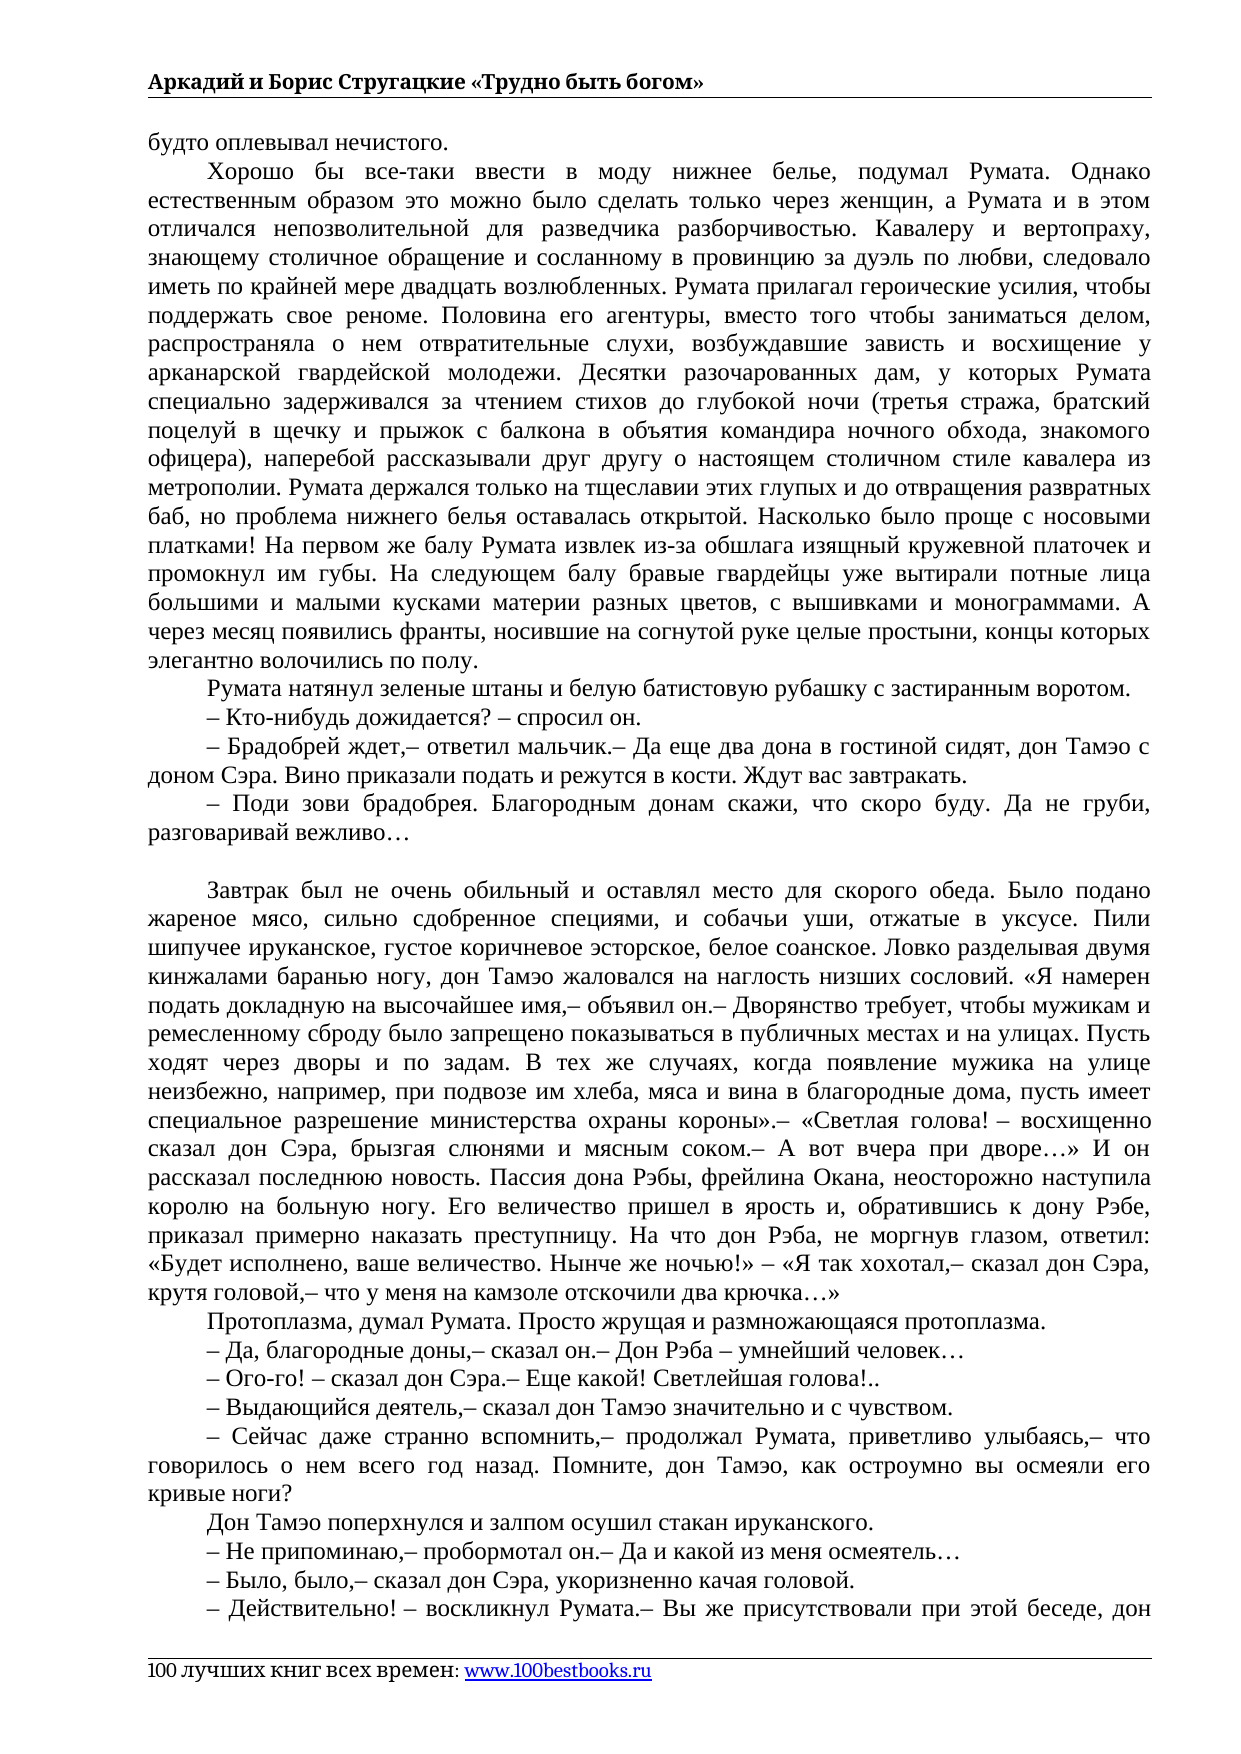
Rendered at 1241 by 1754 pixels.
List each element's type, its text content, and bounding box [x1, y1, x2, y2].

text – Поди зови брадобрея. Благородным донам скажи, что скоро буду. Да не груби, разговаривай вежливо… [148, 788, 1152, 846]
text – Брадобрей ждет,– ответил мальчик.– Да еще два дона в гостиной сидят, дон Тамэо с доном Сэра. Вино приказали подать и режутся в кости. Ждут вас завтракать. [148, 731, 1152, 788]
text – Сейчас даже странно вспомнить,– продолжал Румата, приветливо улыбаясь,– что говорилось о нем всего год назад. Помните, дон Тамэо, как остроумно вы осмеяли его кривые ноги? [148, 1421, 1152, 1507]
text – Не припоминаю,– пробормотал он.– Да и какой из меня осмеятель… [148, 1536, 1152, 1565]
text – Да, благородные доны,– сказал он.– Дон Рэба – умнейший человек… [148, 1335, 1152, 1363]
text Хорошо бы все-таки ввести в моду нижнее белье, подумал Румата. Однако естественным образом это можно было сделать только через женщин, а Румата и в этом отличался непозволительной для разведчика разборчивостью. Кавалеру и вертопраху, знающему столичное обращение и сосланному в провинцию за дуэль по любви, следовало иметь по крайней мере двадцать возлюбленных. Румата прилагал героические усилия, чтобы поддержать свое реноме. Половина его агентуры, вместо того чтобы заниматься делом, распространяла о нем отвратительные слухи, возбуждавшие зависть и восхищение у арканарской гвардейской молодежи. Десятки разочарованных дам, у которых Румата специально задерживался за чтением стихов до глубокой ночи (третья стража, братский поцелуй в щечку и прыжок с балкона в объятия командира ночного обхода, знакомого офицера), наперебой рассказывали друг другу о настоящем столичном стиле кавалера из метрополии. Румата держался только на тщеславии этих глупых и до отвращения развратных баб, но проблема нижнего белья оставалась открытой. Насколько было проще с носовыми платками! На первом же балу Румата извлек из-за обшлага изящный кружевной платочек и промокнул им губы. На следующем балу бравые гвардейцы уже вытирали потные лица большими и малыми кусками материи разных цветов, с вышивками и монограммами. А через месяц появились франты, носившие на согнутой руке целые простыни, концы которых элегантно волочились по полу. [148, 156, 1152, 673]
text – Кто-нибудь дожидается? – спросил он. [148, 702, 1152, 731]
text – Ого-го! – сказал дон Сэра.– Еще какой! Светлейшая голова!.. [148, 1363, 1152, 1392]
text будто оплевывал нечистого. [148, 127, 1152, 156]
text – Действительно! – воскликнул Румата.– Вы же присутствовали при этой беседе, дон [148, 1593, 1152, 1622]
text Завтрак был не очень обильный и оставлял место для скорого обеда. Было подано жареное мясо, сильно сдобренное специями, и собачьи уши, отжатые в уксусе. Пили шипучее ируканское, густое коричневое эсторское, белое соанское. Ловко разделывая двумя кинжалами баранью ногу, дон Тамэо жаловался на наглость низших сословий. «Я намерен подать докладную на высочайшее имя,– объявил он.– Дворянство требует, чтобы мужикам и ремесленному сброду было запрещено показываться в публичных местах и на улицах. Пусть ходят через дворы и по задам. В тех же случаях, когда появление мужика на улице неизбежно, например, при подвозе им хлеба, мяса и вина в благородные дома, пусть имеет специальное разрешение министерства охраны короны».– «Светлая голова! – восхищенно сказал дон Сэра, брызгая слюнями и мясным соком.– А вот вчера при дворе…» И он рассказал последнюю новость. Пассия дона Рэбы, фрейлина Окана, неосторожно наступила королю на больную ногу. Его величество пришел в ярость и, обратившись к дону Рэбе, приказал примерно наказать преступницу. На что дон Рэба, не моргнув глазом, ответил: «Будет исполнено, ваше величество. Нынче же ночью!» – «Я так хохотал,– сказал дон Сэра, крутя головой,– что у меня на камзоле отскочили два крючка…» [148, 875, 1152, 1306]
text Дон Тамэо поперхнулся и залпом осушил стакан ируканского. [148, 1507, 1152, 1536]
text – Выдающийся деятель,– сказал дон Тамэо значительно и с чувством. [148, 1392, 1152, 1421]
text Протоплазма, думал Румата. Просто жрущая и размножающаяся протоплазма. [148, 1306, 1152, 1335]
text – Было, было,– сказал дон Сэра, укоризненно качая головой. [148, 1565, 1152, 1593]
text Румата натянул зеленые штаны и белую батистовую рубашку с застиранным воротом. [148, 673, 1152, 702]
